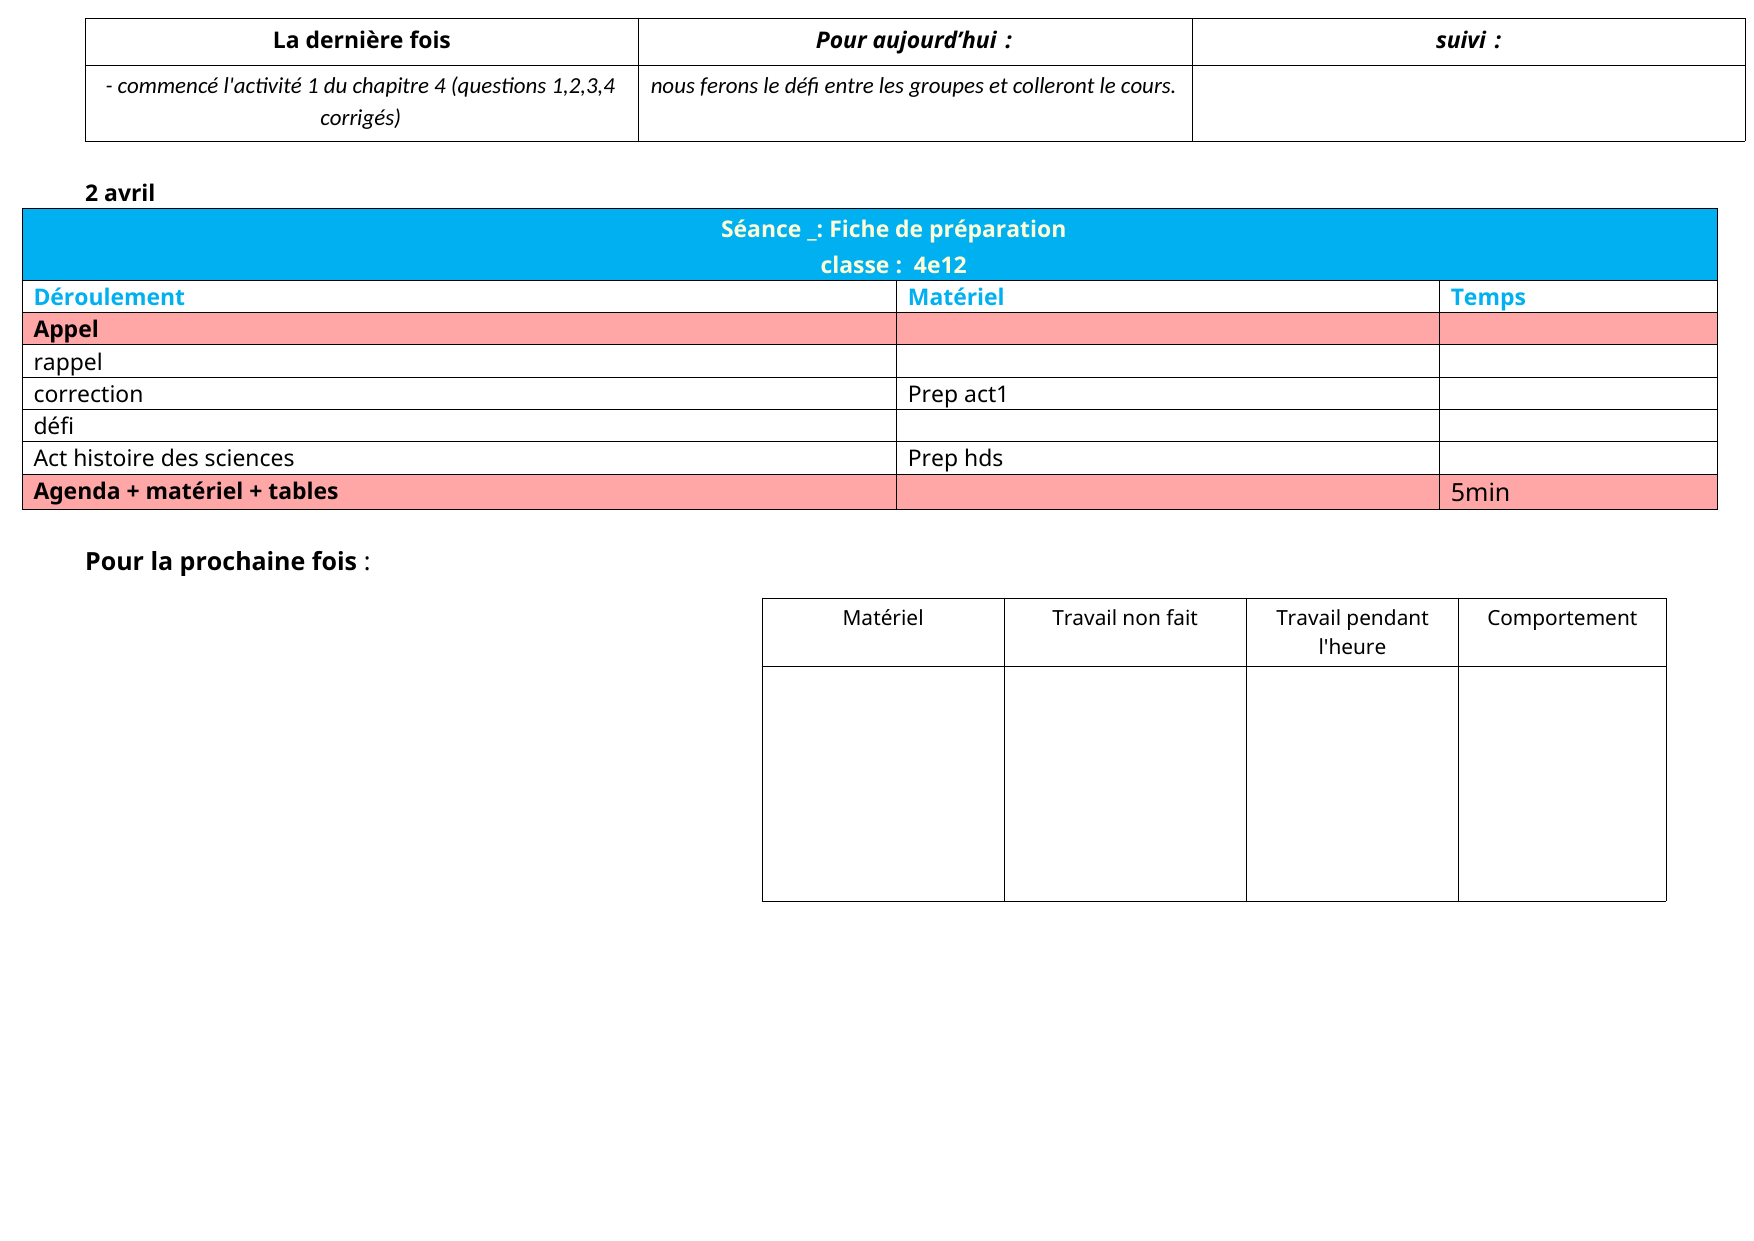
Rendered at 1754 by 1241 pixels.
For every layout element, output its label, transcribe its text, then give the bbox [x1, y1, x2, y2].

table_cell [1247, 667, 1458, 901]
table_cell [1459, 667, 1666, 901]
table_cell [1440, 442, 1717, 473]
table_header La dernière fois [86, 19, 638, 65]
table_header Travail pendant l'heure [1247, 599, 1458, 666]
table_cell [897, 475, 1439, 509]
table_header Séance _: Fiche de préparation classe : 4e12 [23, 209, 1717, 280]
table_cell [1440, 378, 1717, 409]
text 2 avril [85, 177, 1754, 208]
table_cell - commencé l'activité 1 du chapitre 4 (questions 1,2,3,4 corrigés) [86, 66, 638, 141]
text Pour la prochaine fois : [85, 544, 1745, 578]
table_cell Déroulement [23, 281, 896, 312]
table_cell défi [23, 410, 896, 441]
table_cell Matériel [897, 281, 1439, 312]
table_cell [897, 313, 1439, 344]
table_cell Temps [1440, 281, 1717, 312]
table_cell Agenda + matériel + tables [23, 475, 896, 509]
table_cell [1005, 667, 1246, 901]
table_cell [1440, 345, 1717, 377]
table_cell rappel [23, 345, 896, 377]
table_cell [1193, 66, 1745, 141]
table_cell [897, 410, 1439, 441]
table_cell [1440, 313, 1717, 344]
table_header Travail non fait [1005, 599, 1246, 666]
table_cell nous ferons le défi entre les groupes et colleront le cours. [639, 66, 1192, 141]
table_cell correction [23, 378, 896, 409]
table_cell Act histoire des sciences [23, 442, 896, 473]
table_cell Appel [23, 313, 896, 344]
table_cell Prep hds [897, 442, 1439, 473]
table_header Comportement [1459, 599, 1666, 666]
table_cell [763, 667, 1004, 901]
table_header Matériel [763, 599, 1004, 666]
table_header Pour aujourd’hui : [639, 19, 1192, 65]
table_cell Prep act1 [897, 378, 1439, 409]
table_cell 5min [1440, 475, 1717, 509]
table_cell [897, 345, 1439, 377]
table_cell [1440, 410, 1717, 441]
table_header suivi : [1193, 19, 1745, 65]
